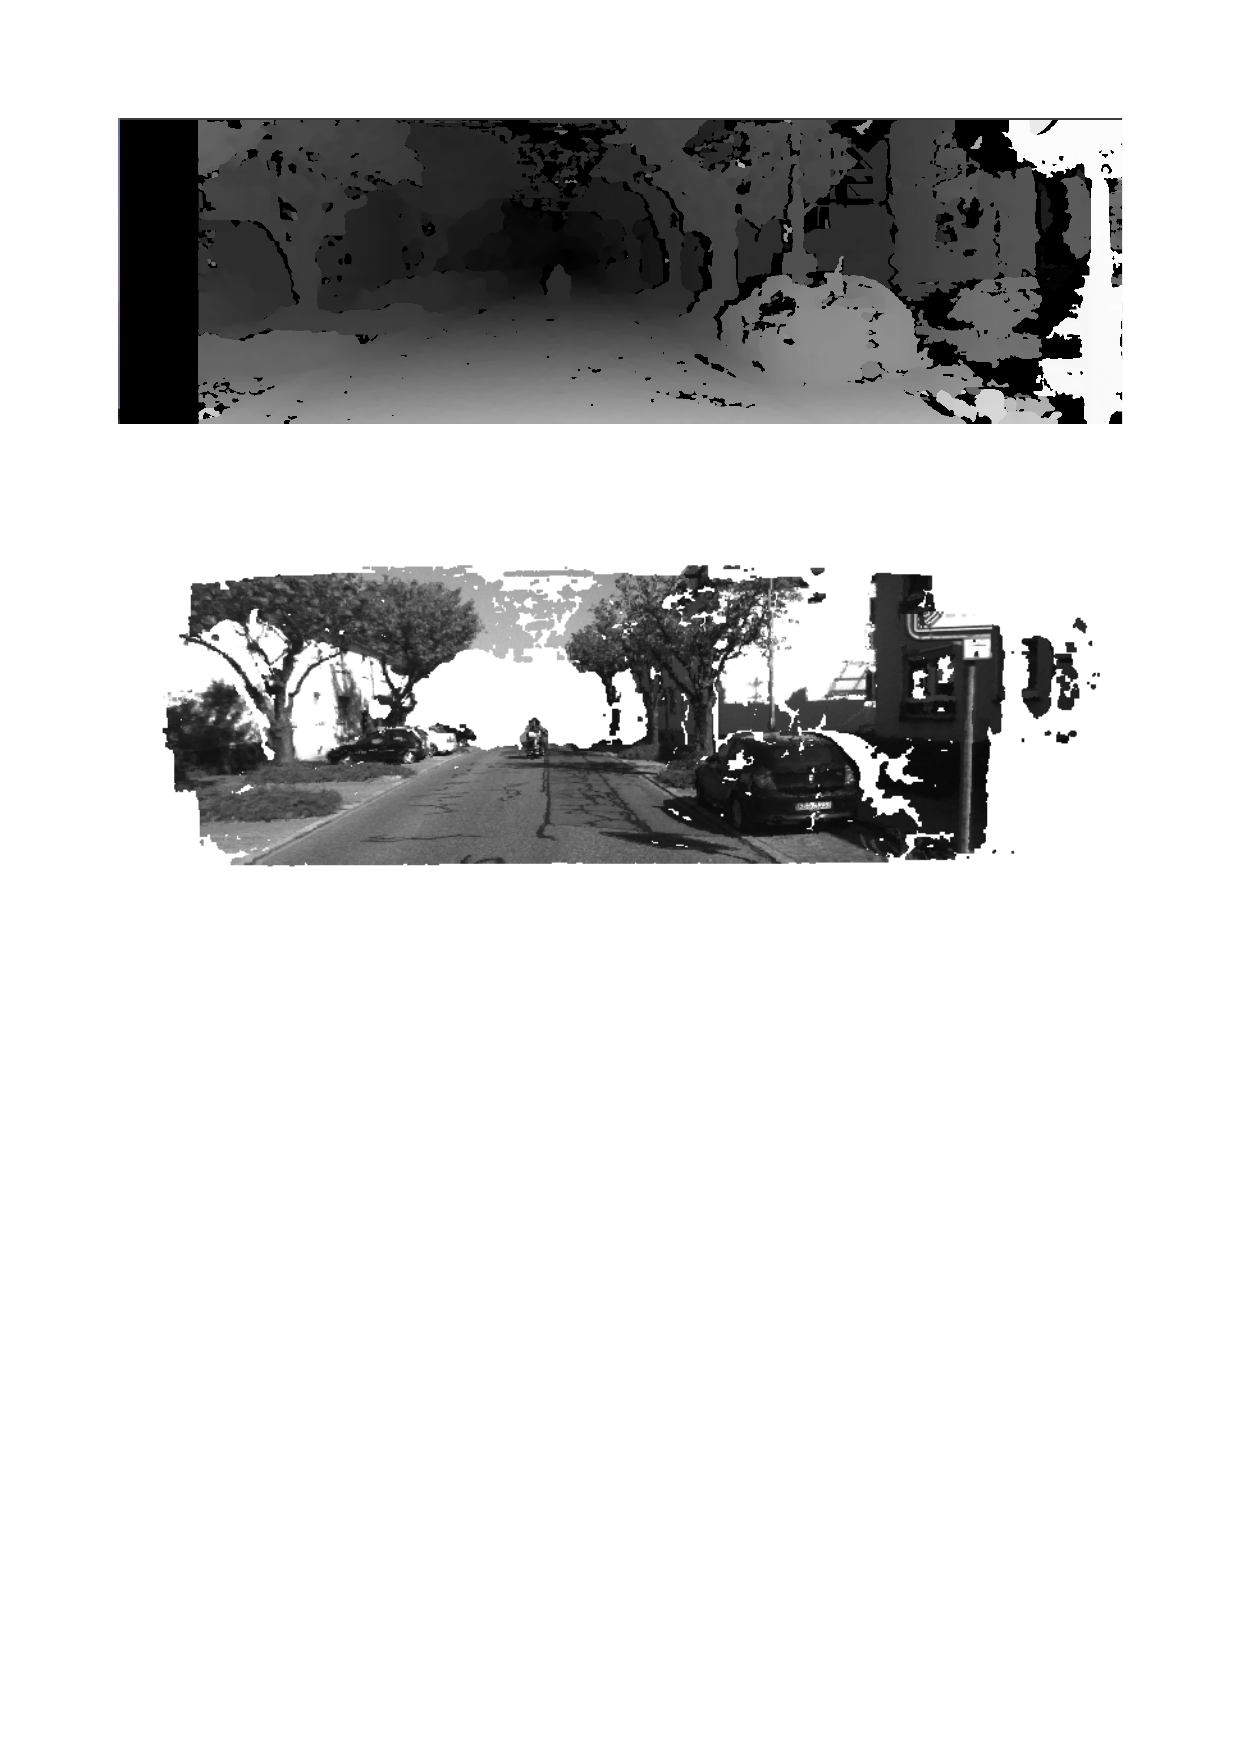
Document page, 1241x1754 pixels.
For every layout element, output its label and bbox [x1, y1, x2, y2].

picture [118, 510, 1123, 905]
picture [118, 118, 1123, 424]
